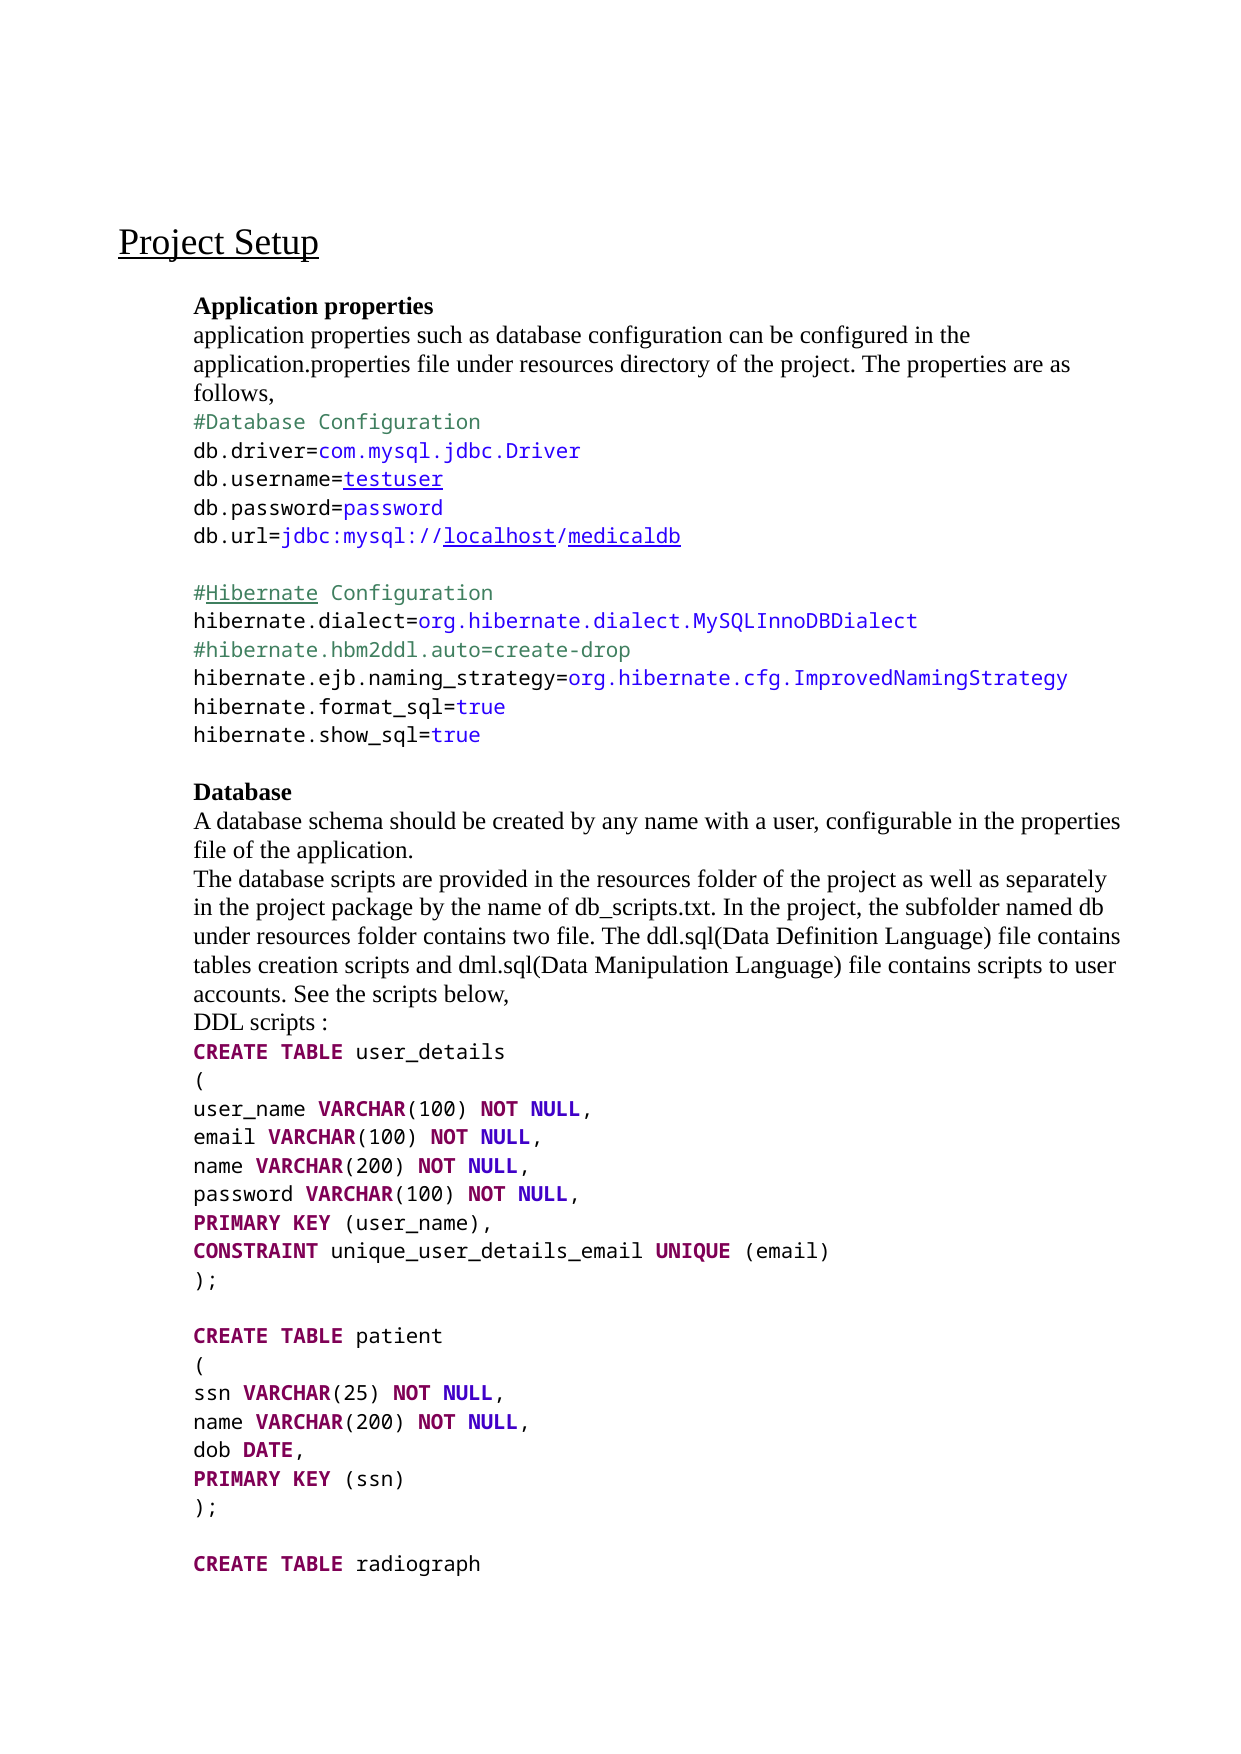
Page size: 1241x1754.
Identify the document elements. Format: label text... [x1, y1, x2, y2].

text db.driver=com.mysql.jdbc.Driver [118, 436, 1122, 464]
text The database scripts are provided in the resources folder of the project as well as separately in the project package by the name of db_scripts.txt. In the project, the subfolder named db under resources folder contains two file. The ddl.sql(Data Definition Language) file contains tables creation scripts and dml.sql(Data Manipulation Language) file contains scripts to user accounts. See the scripts below, [118, 864, 1122, 1007]
text #hibernate.hbm2ddl.auto=create-drop [118, 635, 1122, 663]
text #Hibernate Configuration [118, 578, 1122, 606]
text CREATE TABLE user_details [118, 1036, 1122, 1066]
text db.password=password [118, 493, 1122, 521]
text #Database Configuration [118, 406, 1122, 436]
text Application properties [118, 291, 1122, 320]
text application properties such as database configuration can be configured in the application.properties file under resources directory of the project. The properties are as follows, [118, 320, 1122, 406]
text A database schema should be created by any name with a user, configurable in the properties file of the application. [118, 806, 1122, 864]
text Database [118, 777, 1122, 806]
text user_name VARCHAR(100) NOT NULL, [118, 1094, 1122, 1122]
text db.url=jdbc:mysql://localhost/medicaldb [118, 521, 1122, 549]
text hibernate.show_sql=true [118, 720, 1122, 749]
text DDL scripts : [118, 1007, 1122, 1036]
text ssn VARCHAR(25) NOT NULL, [118, 1378, 1122, 1407]
text name VARCHAR(200) NOT NULL, [118, 1407, 1122, 1435]
text hibernate.dialect=org.hibernate.dialect.MySQLInnoDBDialect [118, 606, 1122, 635]
text password VARCHAR(100) NOT NULL, [118, 1179, 1122, 1208]
text dob DATE, [118, 1435, 1122, 1464]
text name VARCHAR(200) NOT NULL, [118, 1151, 1122, 1179]
text Project Setup [118, 219, 1122, 263]
text ); [118, 1492, 1122, 1521]
text email VARCHAR(100) NOT NULL, [118, 1122, 1122, 1151]
text ( [118, 1350, 1122, 1378]
text CONSTRAINT unique_user_details_email UNIQUE (email) [118, 1236, 1122, 1265]
text PRIMARY KEY (user_name), [118, 1208, 1122, 1236]
text db.username=testuser [118, 464, 1122, 493]
text ); [118, 1265, 1122, 1293]
text PRIMARY KEY (ssn) [118, 1464, 1122, 1492]
text hibernate.ejb.naming_strategy=org.hibernate.cfg.ImprovedNamingStrategy [118, 663, 1122, 692]
text hibernate.format_sql=true [118, 692, 1122, 720]
text CREATE TABLE radiograph [118, 1549, 1122, 1577]
text ( [118, 1066, 1122, 1094]
text CREATE TABLE patient [118, 1322, 1122, 1350]
